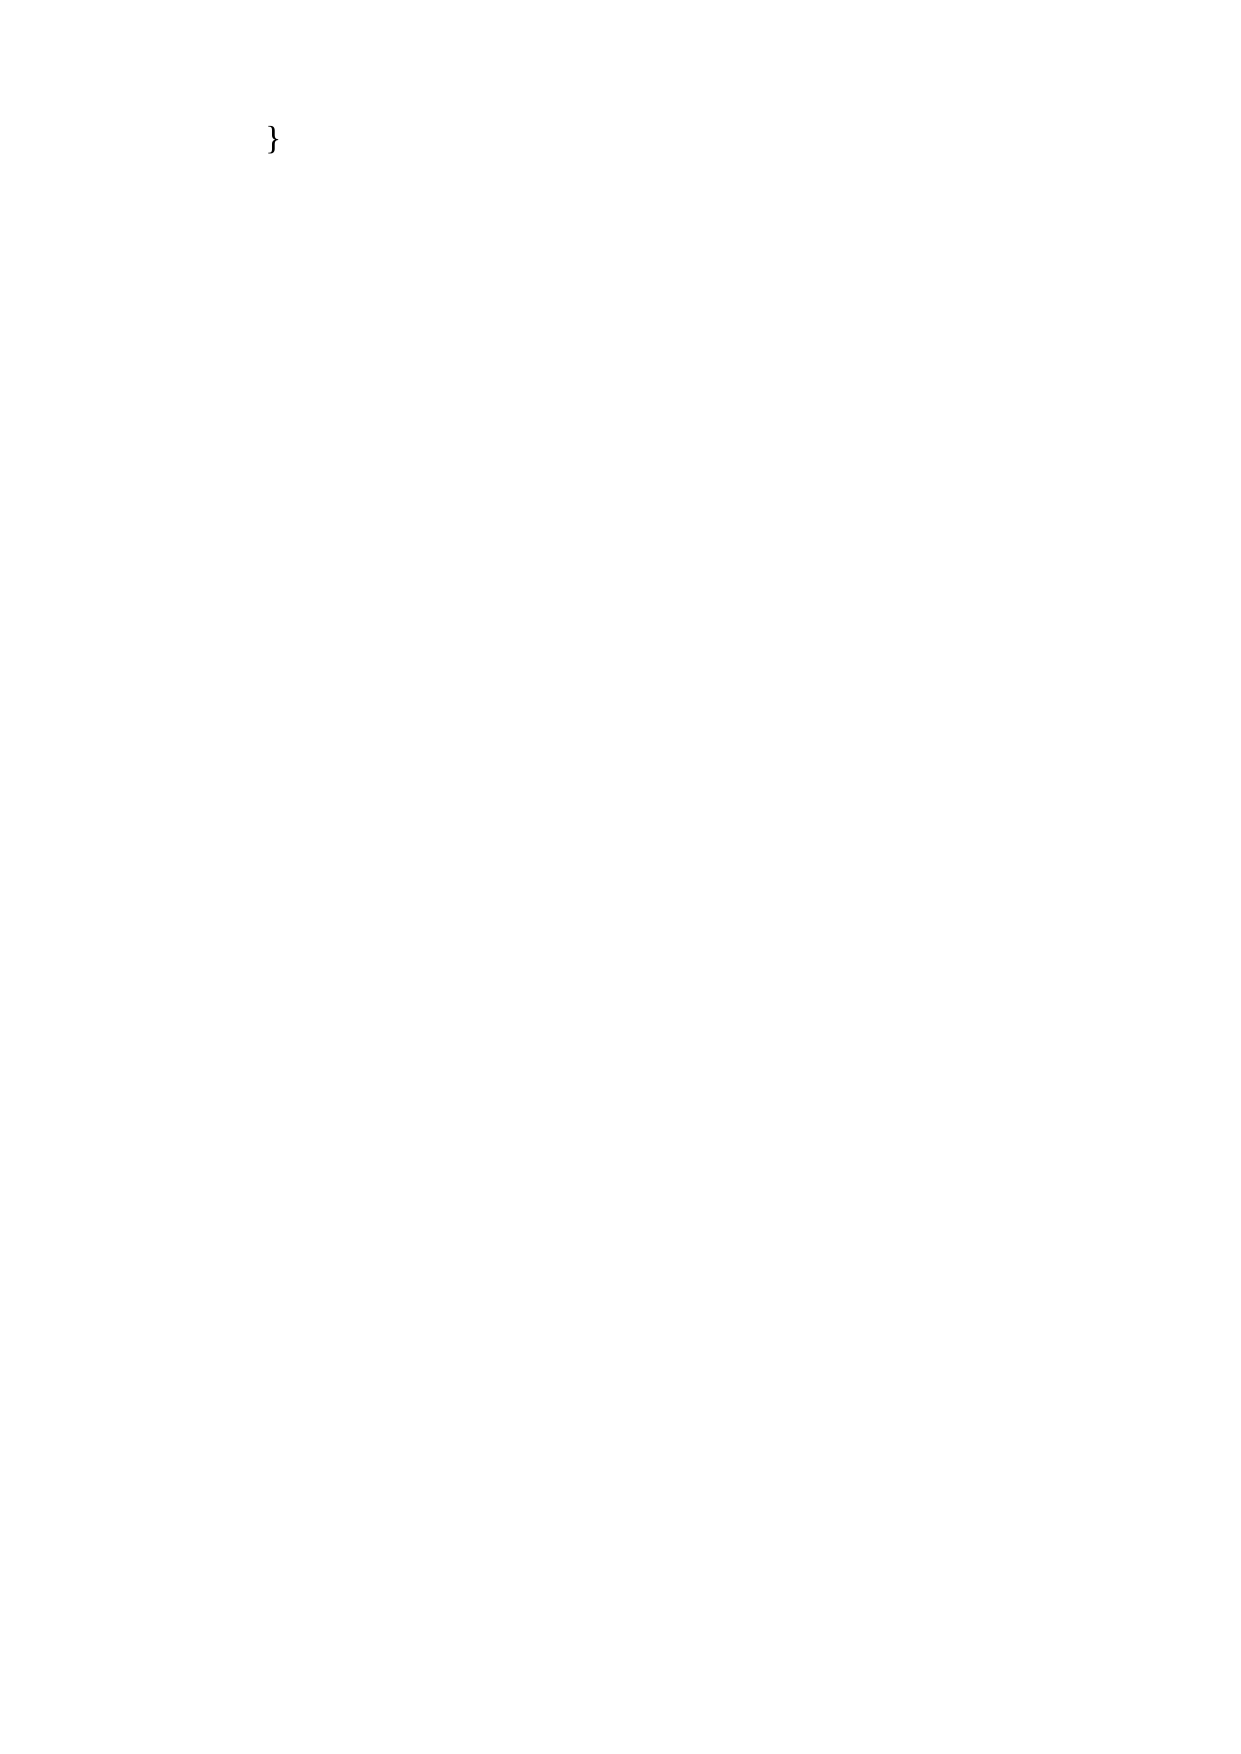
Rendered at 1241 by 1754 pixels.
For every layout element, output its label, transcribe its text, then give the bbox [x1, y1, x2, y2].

text } [118, 118, 1122, 156]
